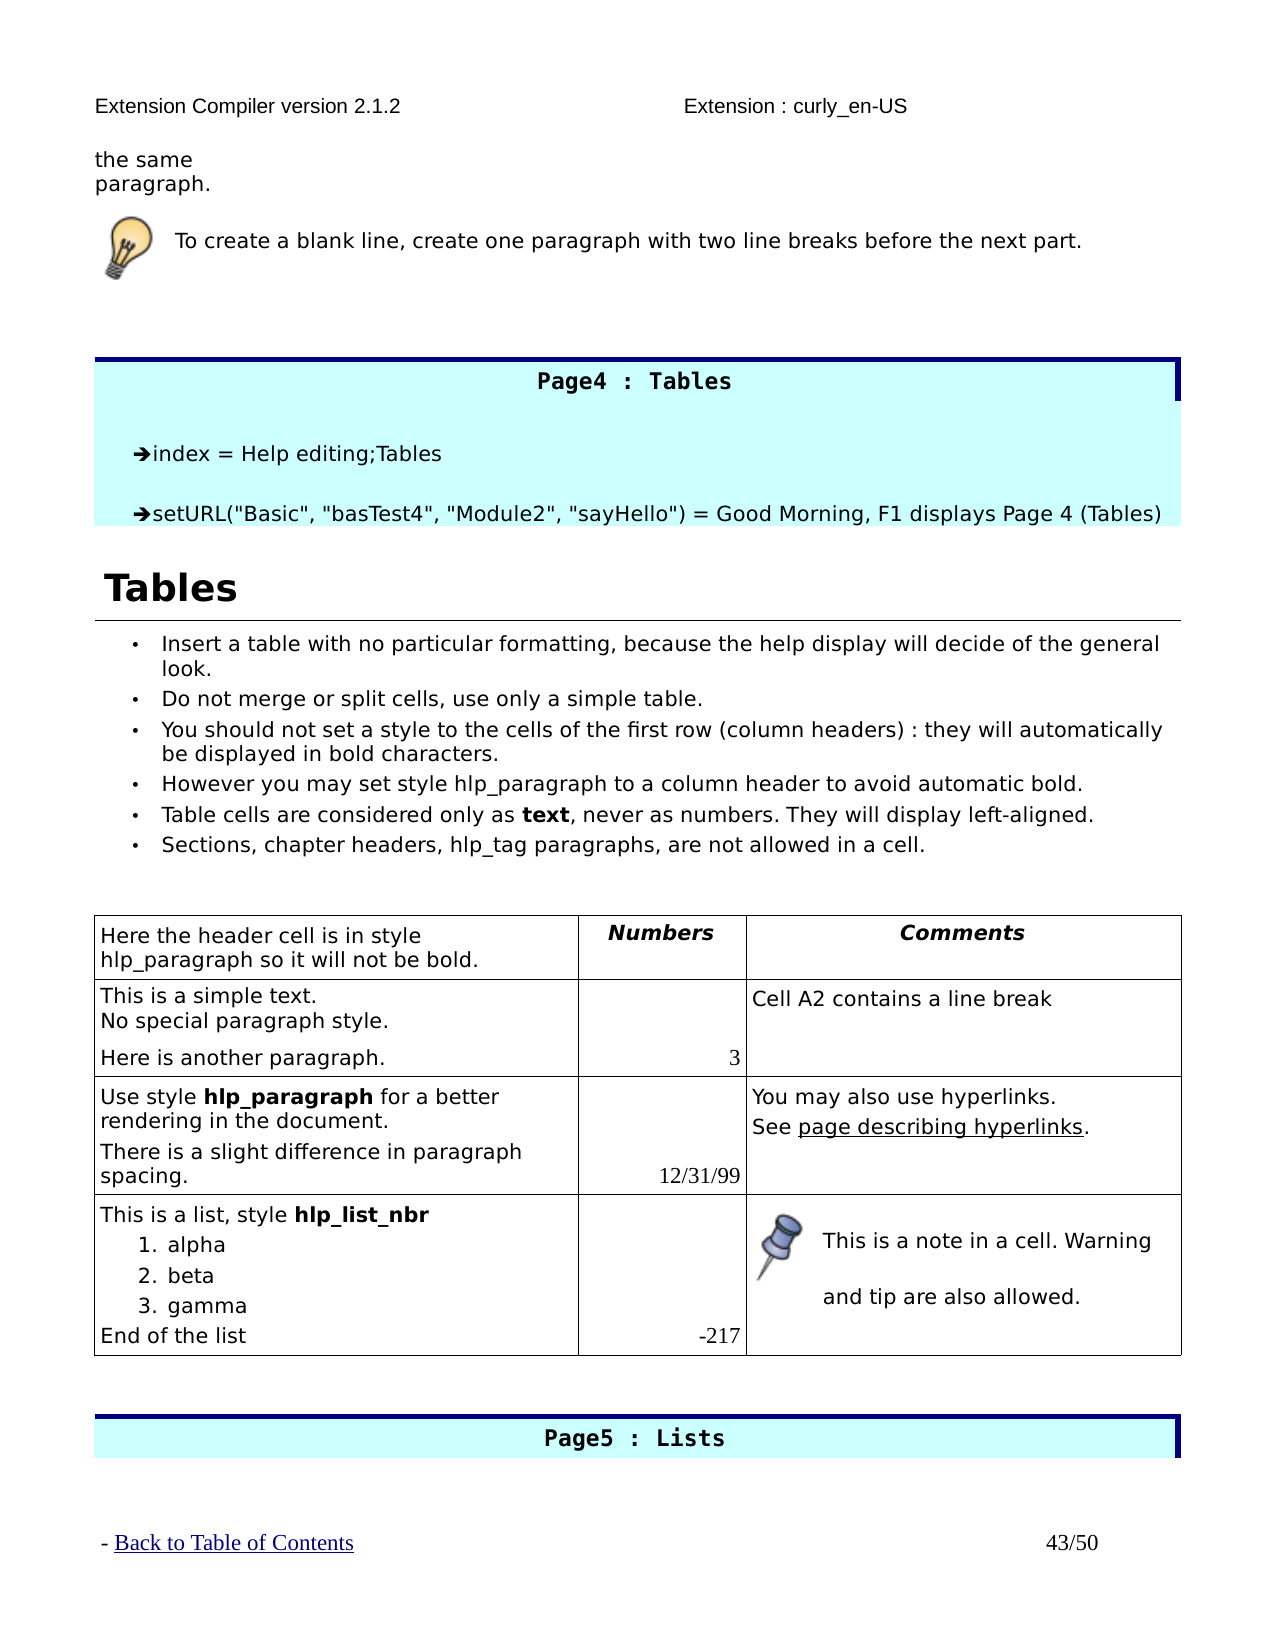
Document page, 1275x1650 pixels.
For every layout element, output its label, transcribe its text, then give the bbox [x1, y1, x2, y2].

list Do not merge or split cells, use only a simple table. [132, 687, 1181, 712]
table_cell Cell A2 contains a line break [747, 980, 1181, 1076]
text the same paragraph. [94, 147, 1181, 196]
text Tables [94, 557, 1181, 620]
table_cell This is a note in a cell. Warning and tip are also allowed. [747, 1195, 1181, 1354]
table_cell This is a simple text. No special paragraph style. Here is another paragraph. [95, 980, 578, 1076]
table_cell This is a list, style hlp_list_nbr alpha beta gamma End of the list [95, 1195, 578, 1354]
picture [95, 212, 163, 285]
table_cell -217 [579, 1195, 746, 1354]
table_header Here the header cell is in style hlp_paragraph so it will not be bold. [95, 916, 578, 978]
list index = Help editing;Tables [94, 442, 1181, 466]
list Insert a table with no particular formatting, because the help display will decide of the general look. [132, 632, 1181, 681]
table_header Numbers [579, 916, 746, 978]
picture [752, 1212, 808, 1284]
table_header Comments [747, 916, 1181, 978]
list However you may set style hlp_paragraph to a column header to avoid automatic bold. [132, 772, 1181, 797]
text Page4 : Tables [94, 358, 1175, 401]
text Page5 : Lists [94, 1415, 1175, 1458]
list You should not set a style to the cells of the first row (column headers) : they will automatically be displayed in bold characters. [132, 717, 1181, 766]
table_cell 3 [579, 980, 746, 1076]
list Table cells are considered only as text, never as numbers. They will display left-aligned. [132, 803, 1181, 827]
table_cell You may also use hyperlinks. See page describing hyperlinks. [747, 1077, 1181, 1194]
list Sections, chapter headers, hlp_tag paragraphs, are not allowed in a cell. [132, 833, 1181, 857]
table_cell 31.12.99 [579, 1077, 746, 1194]
list To create a blank line, create one paragraph with two line breaks before the next part. [94, 211, 1181, 286]
table_cell Use style hlp_paragraph for a better rendering in the document. There is a slight difference in paragraph spacing. [95, 1077, 578, 1194]
list setURL("Basic", "basTest4", "Module2", "sayHello") = Good Morning, F1 displays Page 4 (Tables) [94, 502, 1181, 526]
